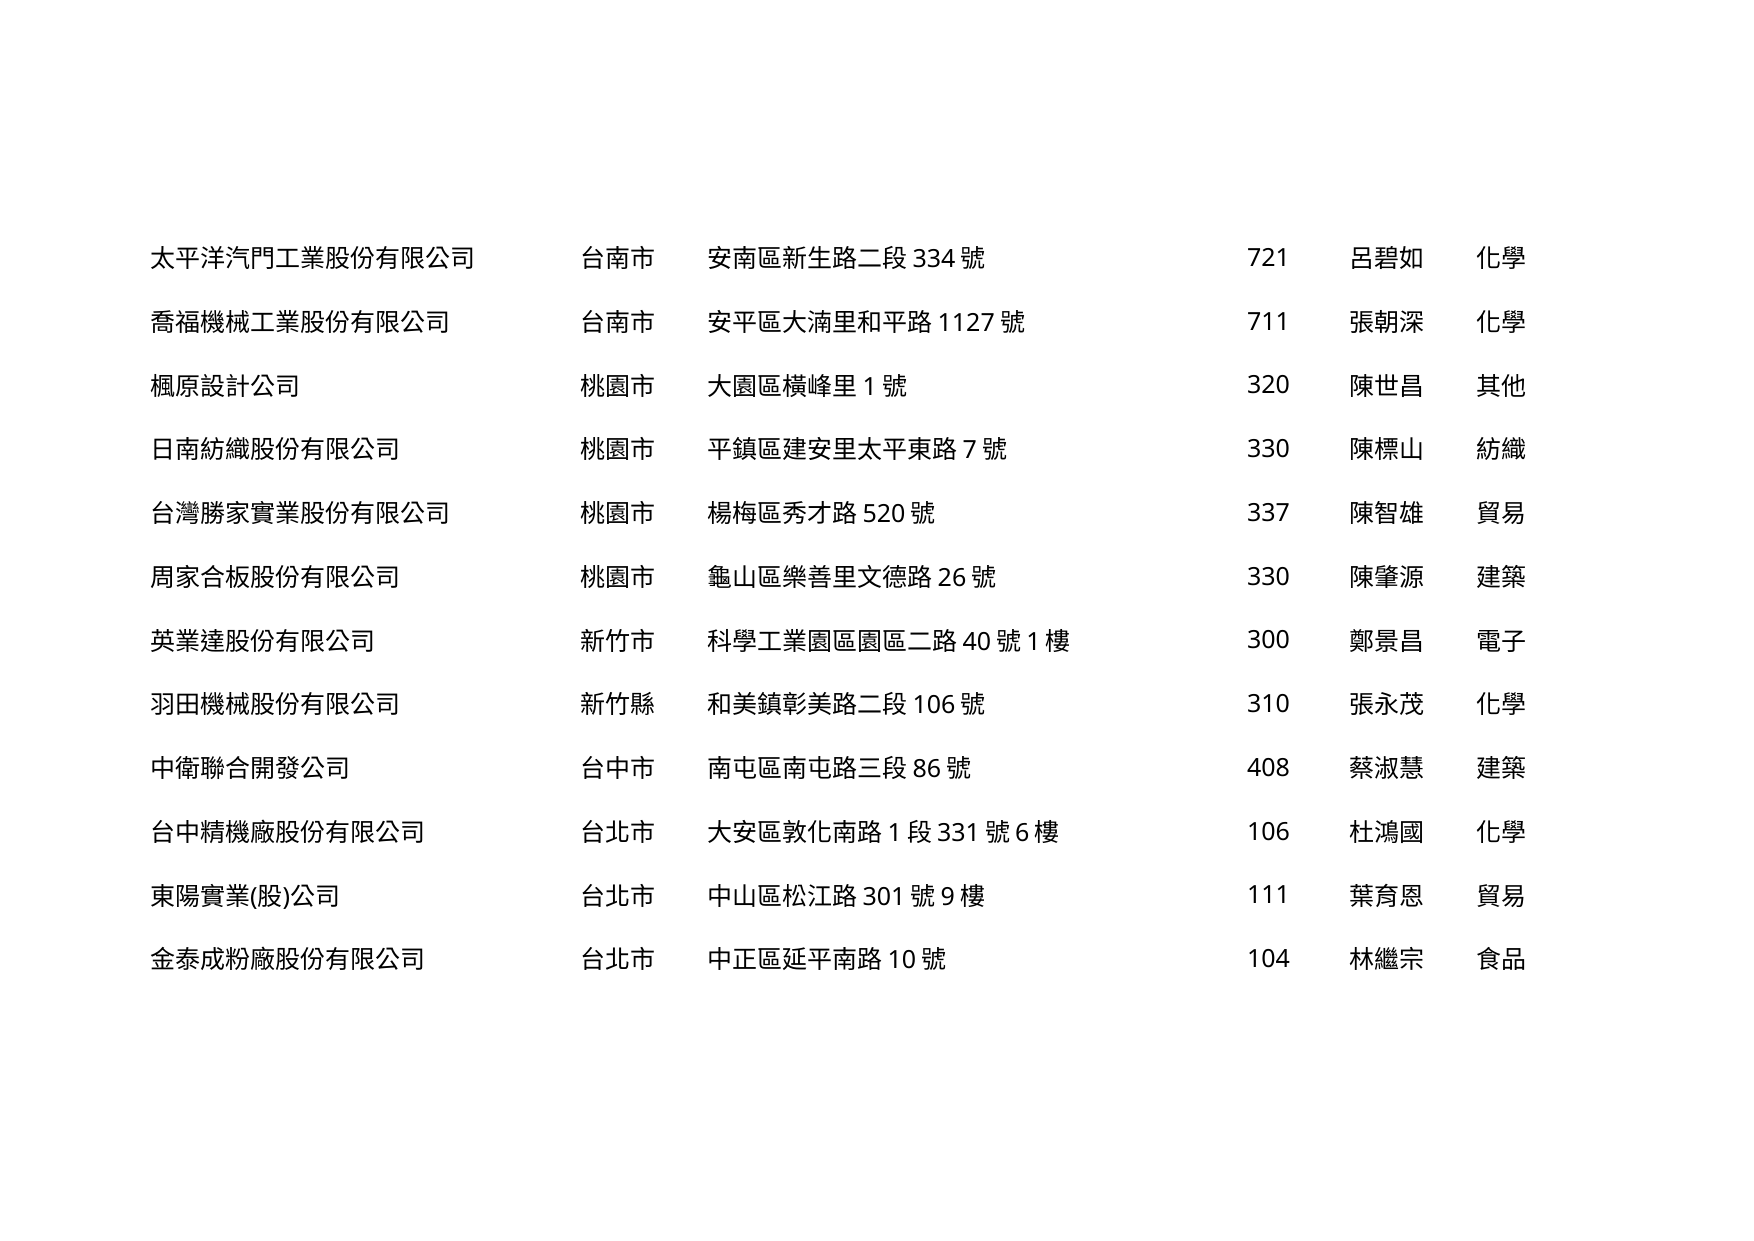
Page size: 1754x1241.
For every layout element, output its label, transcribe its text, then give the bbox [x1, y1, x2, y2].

table_cell 陳肇源 [1348, 533, 1475, 596]
table_cell 330 [1246, 533, 1348, 596]
table_cell 711 [1246, 278, 1348, 341]
table_cell 新竹縣 [579, 660, 706, 724]
table_cell 台南市 [579, 214, 706, 278]
table_cell 化學 [1475, 214, 1603, 278]
table_cell 和美鎮彰美路二段106號 [706, 660, 1246, 724]
table_cell 中正區延平南路10號 [706, 915, 1246, 979]
table_cell 其他 [1475, 341, 1603, 405]
table_cell 蔡淑慧 [1348, 724, 1475, 788]
table_cell 鄭景昌 [1348, 596, 1475, 660]
table_cell 台北市 [579, 915, 706, 979]
table_cell 台中市 [579, 724, 706, 788]
table_cell 大安區敦化南路1段331號6樓 [706, 788, 1246, 851]
table_cell 310 [1246, 660, 1348, 724]
table_cell 新竹市 [579, 596, 706, 660]
table_cell 台中精機廠股份有限公司 [149, 788, 579, 851]
table_cell 台南市 [579, 278, 706, 341]
table_cell 周家合板股份有限公司 [149, 533, 579, 596]
table_cell 林繼宗 [1348, 915, 1475, 979]
table_cell 張永茂 [1348, 660, 1475, 724]
table_cell 337 [1246, 469, 1348, 533]
table_cell 320 [1246, 341, 1348, 405]
table_cell 羽田機械股份有限公司 [149, 660, 579, 724]
table_cell 桃園市 [579, 405, 706, 469]
table_cell 喬福機械工業股份有限公司 [149, 278, 579, 341]
table_cell 陳世昌 [1348, 341, 1475, 405]
table_cell 桃園市 [579, 341, 706, 405]
table_cell 建築 [1475, 724, 1603, 788]
table_cell 平鎮區建安里太平東路7號 [706, 405, 1246, 469]
table_cell 111 [1246, 851, 1348, 915]
table_cell 龜山區樂善里文德路26號 [706, 533, 1246, 596]
table_cell 300 [1246, 596, 1348, 660]
table_cell 日南紡織股份有限公司 [149, 405, 579, 469]
table_cell 楓原設計公司 [149, 341, 579, 405]
table_cell 106 [1246, 788, 1348, 851]
table_cell 安南區新生路二段334號 [706, 214, 1246, 278]
table_cell 桃園市 [579, 533, 706, 596]
table_cell 桃園市 [579, 469, 706, 533]
table_cell 建築 [1475, 533, 1603, 596]
table_cell 330 [1246, 405, 1348, 469]
table_cell 太平洋汽門工業股份有限公司 [149, 214, 579, 278]
table_cell 貿易 [1475, 469, 1603, 533]
table_cell 陳智雄 [1348, 469, 1475, 533]
table_cell 台北市 [579, 851, 706, 915]
table_cell 科學工業園區園區二路40號1樓 [706, 596, 1246, 660]
table_cell 台北市 [579, 788, 706, 851]
table_cell 英業達股份有限公司 [149, 596, 579, 660]
table_cell 呂碧如 [1348, 214, 1475, 278]
table_cell 721 [1246, 214, 1348, 278]
table_cell 貿易 [1475, 851, 1603, 915]
table_cell 葉育恩 [1348, 851, 1475, 915]
table_cell 食品 [1475, 915, 1603, 979]
table_cell 化學 [1475, 788, 1603, 851]
table_cell 陳標山 [1348, 405, 1475, 469]
table_cell 化學 [1475, 660, 1603, 724]
table_cell 南屯區南屯路三段86號 [706, 724, 1246, 788]
table_cell 中衛聯合開發公司 [149, 724, 579, 788]
table_cell 紡織 [1475, 405, 1603, 469]
table_cell 金泰成粉廠股份有限公司 [149, 915, 579, 979]
table_cell 電子 [1475, 596, 1603, 660]
table_cell 東陽實業(股)公司 [149, 851, 579, 915]
table_cell 化學 [1475, 278, 1603, 341]
table_cell 安平區大湳里和平路1127號 [706, 278, 1246, 341]
table_cell 台灣勝家實業股份有限公司 [149, 469, 579, 533]
table_cell 408 [1246, 724, 1348, 788]
table_cell 楊梅區秀才路520號 [706, 469, 1246, 533]
table_cell 張朝深 [1348, 278, 1475, 341]
table_cell 104 [1246, 915, 1348, 979]
table_cell 大園區橫峰里1號 [706, 341, 1246, 405]
table_cell 杜鴻國 [1348, 788, 1475, 851]
table_cell 中山區松江路301號9樓 [706, 851, 1246, 915]
